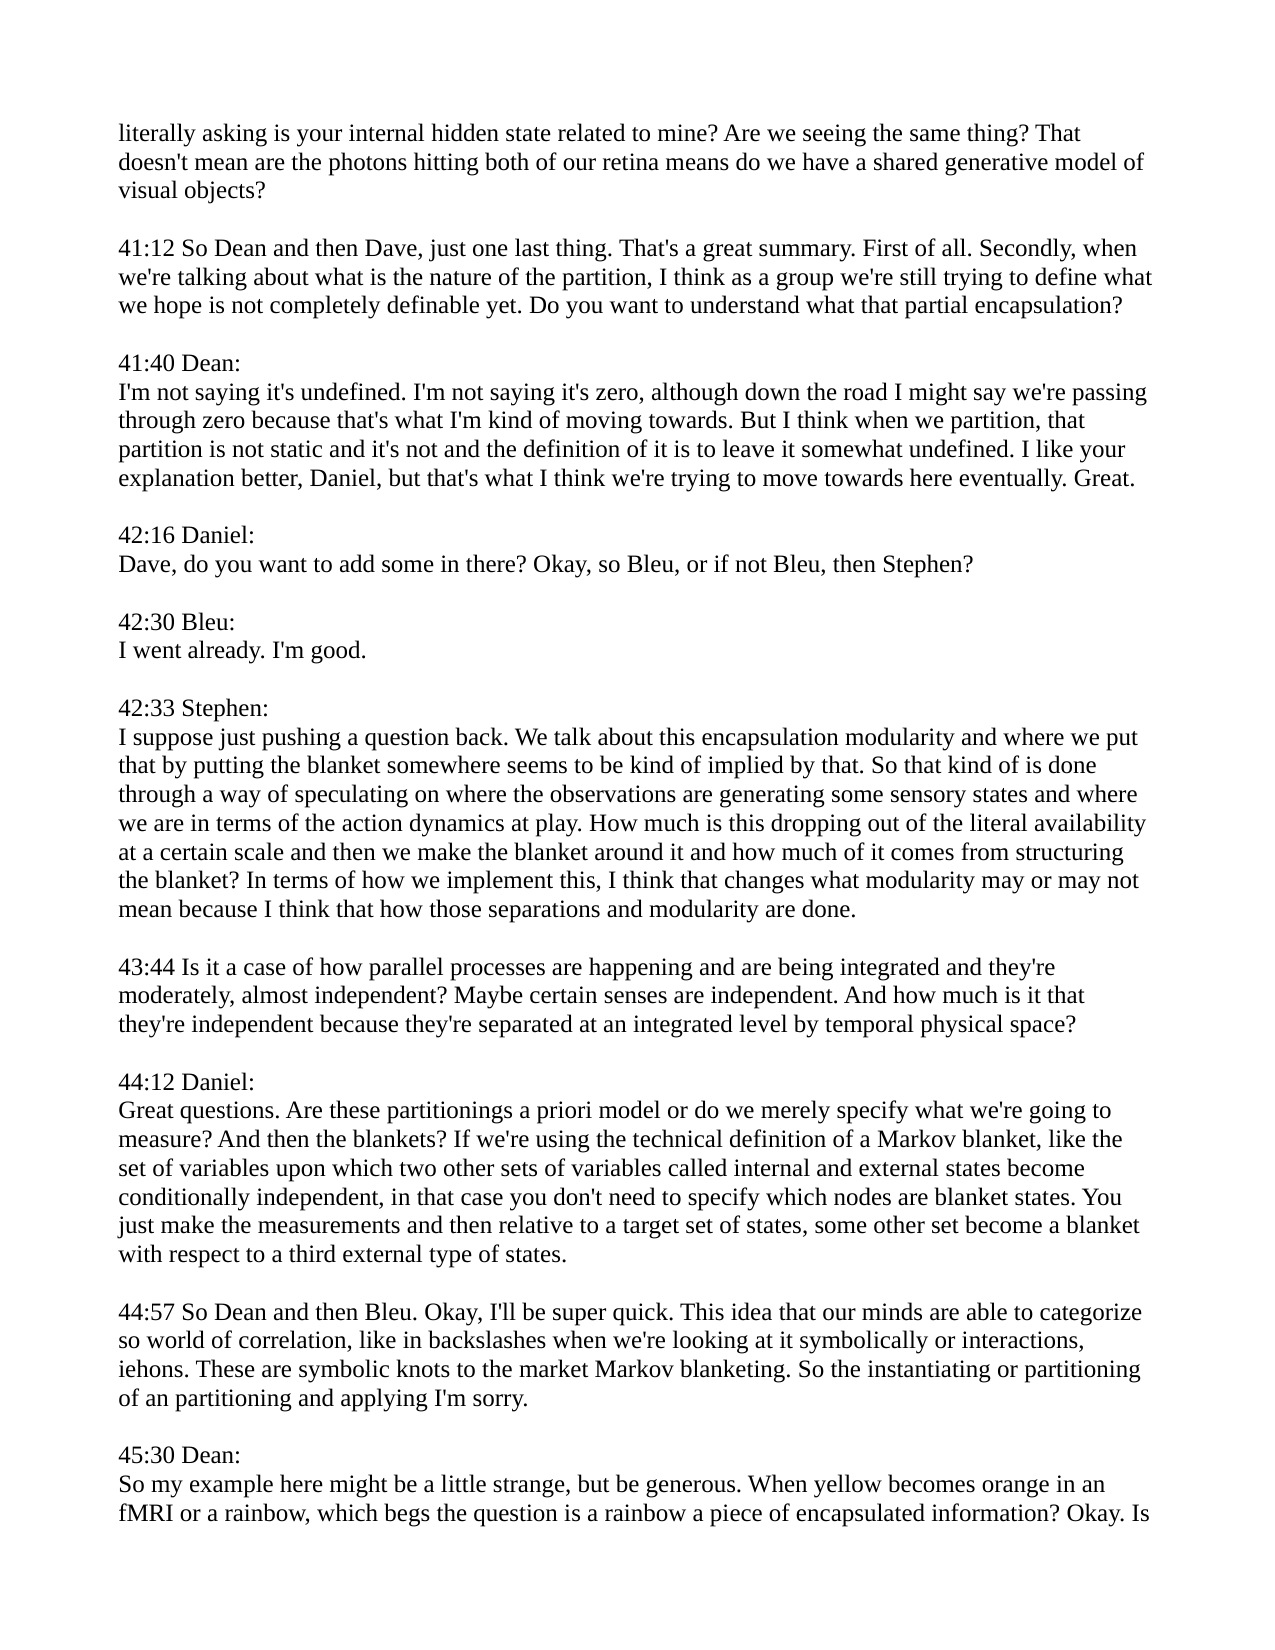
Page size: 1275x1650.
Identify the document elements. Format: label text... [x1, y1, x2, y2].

text literally asking is your internal hidden state related to mine? Are we seeing the same thing? That doesn't mean are the photons hitting both of our retina means do we have a shared generative model of visual objects? 41:12 So Dean and then Dave, just one last thing. That's a great summary. First of all. Secondly, when we're talking about what is the nature of the partition, I think as a group we're still trying to define what we hope is not completely definable yet. Do you want to understand what that partial encapsulation? 41:40 Dean: I'm not saying it's undefined. I'm not saying it's zero, although down the road I might say we're passing through zero because that's what I'm kind of moving towards. But I think when we partition, that partition is not static and it's not and the definition of it is to leave it somewhat undefined. I like your explanation better, Daniel, but that's what I think we're trying to move towards here eventually. Great. 42:16 Daniel: Dave, do you want to add some in there? Okay, so Bleu, or if not Bleu, then Stephen? 42:30 Bleu: I went already. I'm good. 42:33 Stephen: I suppose just pushing a question back. We talk about this encapsulation modularity and where we put that by putting the blanket somewhere seems to be kind of implied by that. So that kind of is done through a way of speculating on where the observations are generating some sensory states and where we are in terms of the action dynamics at play. How much is this dropping out of the literal availability at a certain scale and then we make the blanket around it and how much of it comes from structuring the blanket? In terms of how we implement this, I think that changes what modularity may or may not mean because I think that how those separations and modularity are done. 43:44 Is it a case of how parallel processes are happening and are being integrated and they're moderately, almost independent? Maybe certain senses are independent. And how much is it that they're independent because they're separated at an integrated level by temporal physical space? 44:12 Daniel: Great questions. Are these partitionings a priori model or do we merely specify what we're going to measure? And then the blankets? If we're using the technical definition of a Markov blanket, like the set of variables upon which two other sets of variables called internal and external states become conditionally independent, in that case you don't need to specify which nodes are blanket states. You just make the measurements and then relative to a target set of states, some other set become a blanket with respect to a third external type of states. 44:57 So Dean and then Bleu. Okay, I'll be super quick. This idea that our minds are able to categorize so world of correlation, like in backslashes when we're looking at it symbolically or interactions, iehons. These are symbolic knots to the market Markov blanketing. So the instantiating or partitioning of an partitioning and applying I'm sorry. 45:30 Dean: So my example here might be a little strange, but be generous. When yellow becomes orange in an fMRI or a rainbow, which begs the question is a rainbow a piece of encapsulated information? Okay. Is [118, 118, 1157, 1527]
